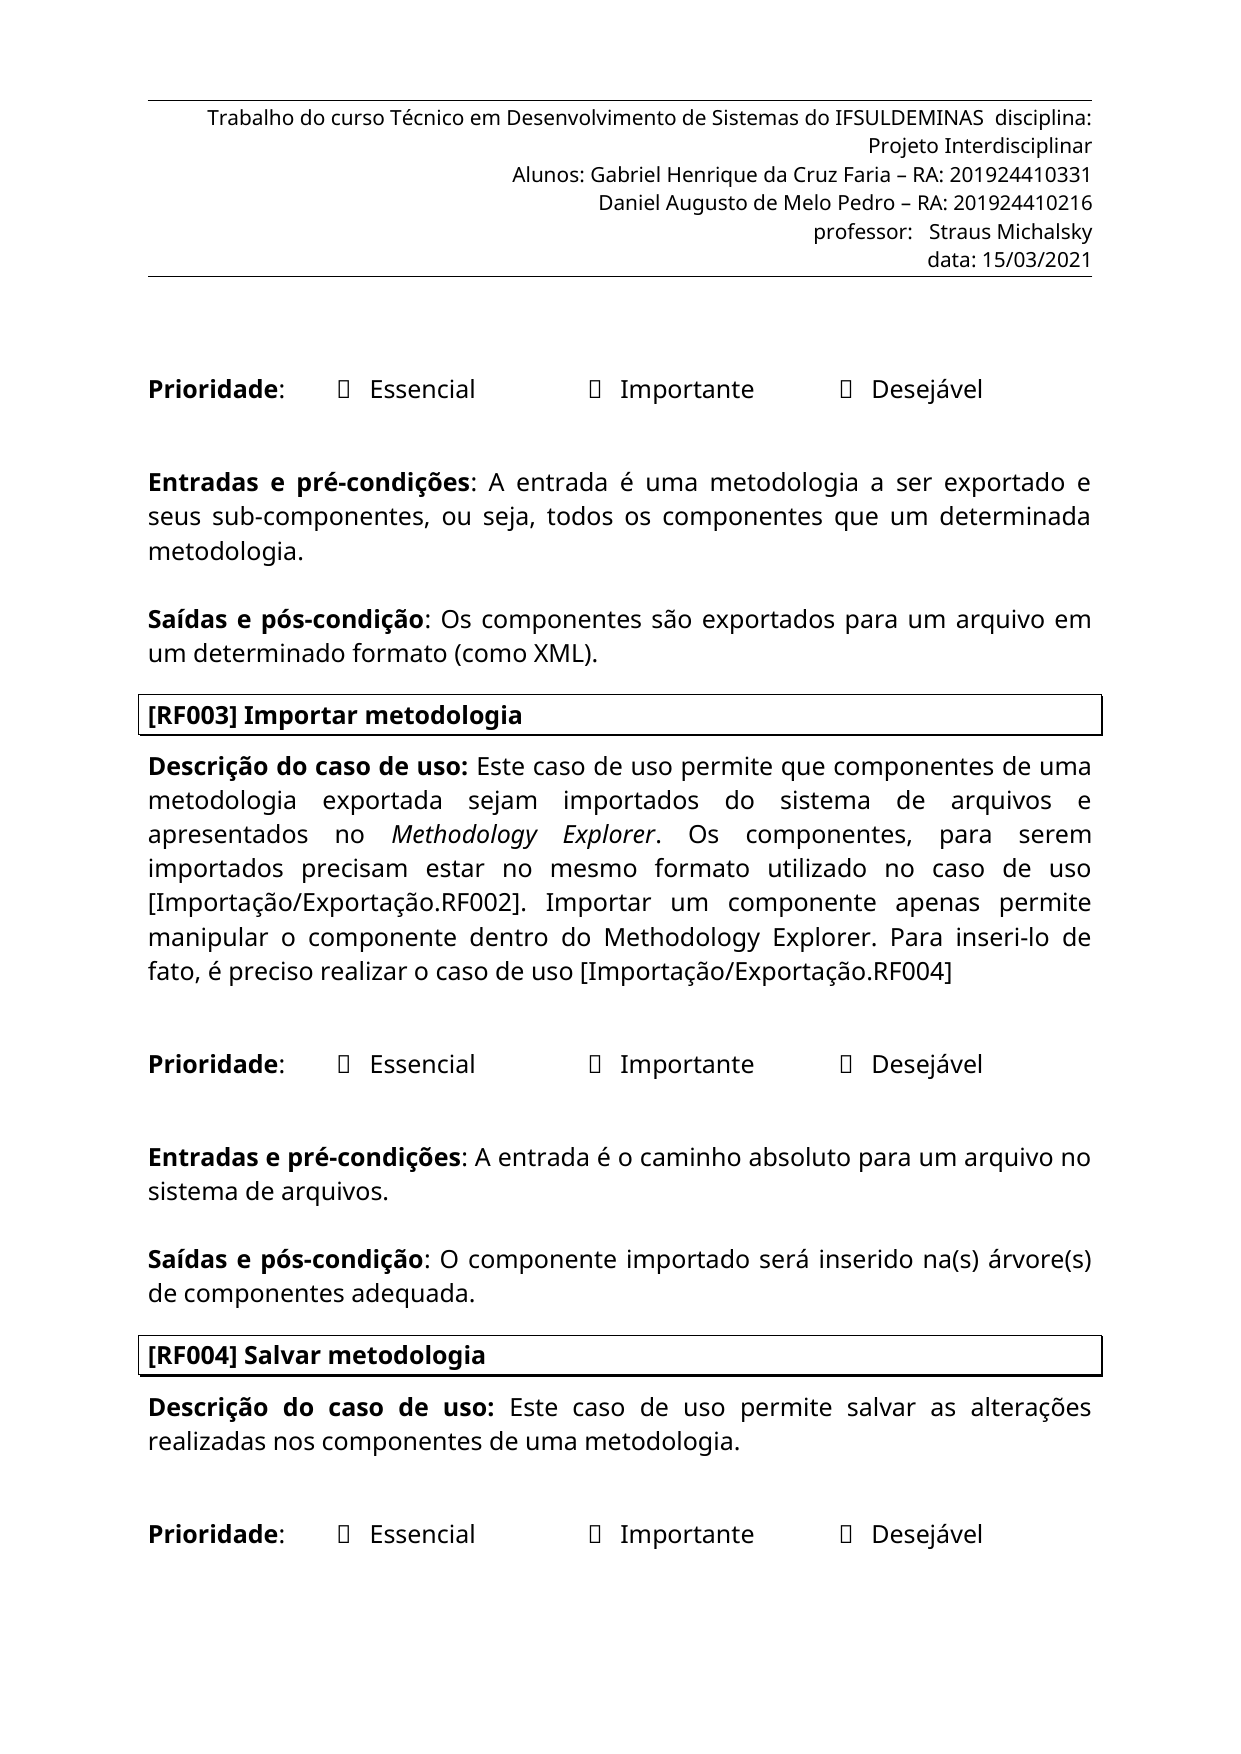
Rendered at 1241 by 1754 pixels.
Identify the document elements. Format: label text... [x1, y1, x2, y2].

table_header Desejável [871, 1021, 1015, 1105]
table_header  [325, 1021, 369, 1105]
table_header Desejável [871, 1491, 1015, 1576]
table_header Desejável [871, 347, 1015, 431]
subtitle [RF004] Salvar metodologia [139, 1336, 1101, 1374]
subtitle [RF003] Importar metodologia [139, 695, 1101, 734]
text Descrição do caso de uso: Este caso de uso permite que componentes de uma metodologia exportada sejam importados do sistema de arquivos e apresentados no Methodology Explorer. Os componentes, para serem importados precisam estar no mesmo formato utilizado no caso de uso [Importação/Exportação.RF002]. Importar um componente apenas permite manipular o componente dentro do Methodology Explorer. Para inseri-lo de fato, é preciso realizar o caso de uso [Importação/Exportação.RF004] [148, 749, 1092, 987]
table_header Importante [620, 347, 827, 431]
text Entradas e pré-condições: A entrada é uma metodologia a ser exportado e seus sub-componentes, ou seja, todos os componentes que um determinada metodologia. [148, 465, 1092, 567]
table_header Essencial [369, 1021, 576, 1105]
table_header  [827, 1021, 871, 1105]
table_header Prioridade: [136, 1491, 325, 1576]
table_header Importante [620, 1021, 827, 1105]
text Entradas e pré-condições: A entrada é o caminho absoluto para um arquivo no sistema de arquivos. [148, 1139, 1092, 1208]
table_header Essencial [369, 347, 576, 431]
table_header  [325, 347, 369, 431]
text Descrição do caso de uso: Este caso de uso permite salvar as alterações realizadas nos componentes de uma metodologia. [148, 1389, 1092, 1457]
table_header Importante [620, 1491, 827, 1576]
table_header  [576, 1021, 620, 1105]
text Saídas e pós-condição: O componente importado será inserido na(s) árvore(s) de componentes adequada. [148, 1242, 1092, 1310]
table_header  [576, 347, 620, 431]
table_header  [576, 1491, 620, 1576]
text Saídas e pós-condição: Os componentes são exportados para um arquivo em um determinado formato (como XML). [148, 601, 1092, 669]
table_header  [827, 1491, 871, 1576]
table_header Prioridade: [136, 1021, 325, 1105]
table_header  [325, 1491, 369, 1576]
table_header Essencial [369, 1491, 576, 1576]
table_header Prioridade: [136, 347, 325, 431]
table_header  [827, 347, 871, 431]
